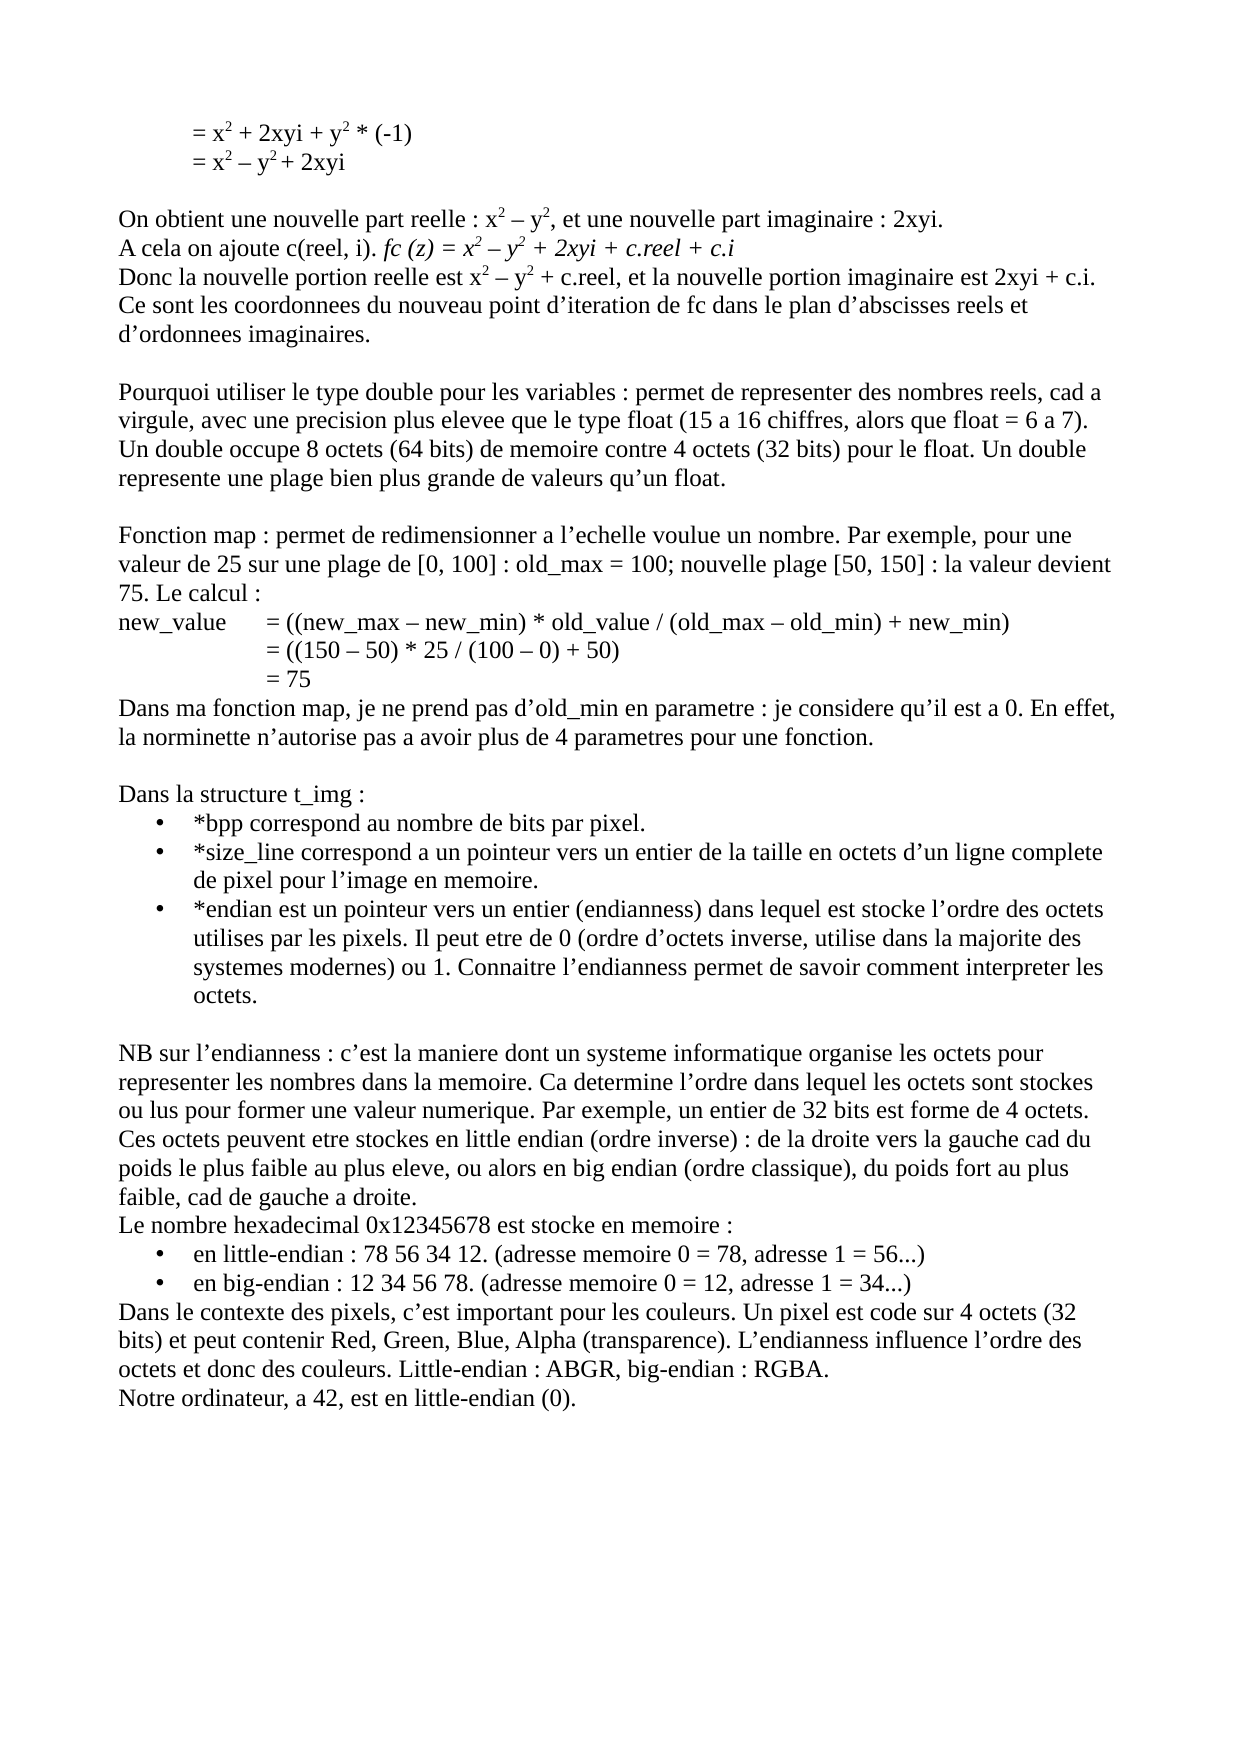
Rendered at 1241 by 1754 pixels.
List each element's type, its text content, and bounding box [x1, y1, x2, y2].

text Ce sont les coordonnees du nouveau point d’iteration de fc dans le plan d’abscisses reels et d’ordonnees imaginaires. [118, 291, 1122, 348]
text Donc la nouvelle portion reelle est x2 – y2 + c.reel, et la nouvelle portion imaginaire est 2xyi + c.i. [118, 262, 1122, 291]
text = ((150 – 50) * 25 / (100 – 0) + 50) [118, 636, 1122, 664]
text Pourquoi utiliser le type double pour les variables : permet de representer des nombres reels, cad a virgule, avec une precision plus elevee que le type float (15 a 16 chiffres, alors que float = 6 a 7). Un double occupe 8 octets (64 bits) de memoire contre 4 octets (32 bits) pour le float. Un double represente une plage bien plus grande de valeurs qu’un float. [118, 377, 1122, 492]
text Dans la structure t_img : [118, 779, 1122, 808]
text new_value = ((new_max – new_min) * old_value / (old_max – old_min) + new_min) [118, 607, 1122, 636]
text Le nombre hexadecimal 0x12345678 est stocke en memoire : [118, 1211, 1122, 1239]
list *bpp correspond au nombre de bits par pixel. [156, 808, 1122, 837]
list en big-endian : 12 34 56 78. (adresse memoire 0 = 12, adresse 1 = 34...) [156, 1268, 1122, 1297]
text = 75 [118, 664, 1122, 693]
list en little-endian : 78 56 34 12. (adresse memoire 0 = 78, adresse 1 = 56...) [156, 1239, 1122, 1268]
text Fonction map : permet de redimensionner a l’echelle voulue un nombre. Par exemple, pour une valeur de 25 sur une plage de [0, 100] : old_max = 100; nouvelle plage [50, 150] : la valeur devient 75. Le calcul : [118, 521, 1122, 607]
text = x2 – y2 + 2xyi [118, 147, 1122, 176]
text Dans le contexte des pixels, c’est important pour les couleurs. Un pixel est code sur 4 octets (32 bits) et peut contenir Red, Green, Blue, Alpha (transparence). L’endianness influence l’ordre des octets et donc des couleurs. Little-endian : ABGR, big-endian : RGBA. [118, 1297, 1122, 1383]
list *endian est un pointeur vers un entier (endianness) dans lequel est stocke l’ordre des octets utilises par les pixels. Il peut etre de 0 (ordre d’octets inverse, utilise dans la majorite des systemes modernes) ou 1. Connaitre l’endianness permet de savoir comment interpreter les octets. [156, 894, 1122, 1009]
text A cela on ajoute c(reel, i). fc (z) = x2 – y2 + 2xyi + c.reel + c.i [118, 233, 1122, 262]
list *size_line correspond a un pointeur vers un entier de la taille en octets d’un ligne complete de pixel pour l’image en memoire. [156, 837, 1122, 894]
text Notre ordinateur, a 42, est en little-endian (0). [118, 1383, 1122, 1412]
text On obtient une nouvelle part reelle : x2 – y2, et une nouvelle part imaginaire : 2xyi. [118, 204, 1122, 233]
text = x2 + 2xyi + y2 * (-1) [118, 118, 1122, 147]
text NB sur l’endianness : c’est la maniere dont un systeme informatique organise les octets pour representer les nombres dans la memoire. Ca determine l’ordre dans lequel les octets sont stockes ou lus pour former une valeur numerique. Par exemple, un entier de 32 bits est forme de 4 octets. Ces octets peuvent etre stockes en little endian (ordre inverse) : de la droite vers la gauche cad du poids le plus faible au plus eleve, ou alors en big endian (ordre classique), du poids fort au plus faible, cad de gauche a droite. [118, 1038, 1122, 1211]
text Dans ma fonction map, je ne prend pas d’old_min en parametre : je considere qu’il est a 0. En effet, la norminette n’autorise pas a avoir plus de 4 parametres pour une fonction. [118, 693, 1122, 751]
